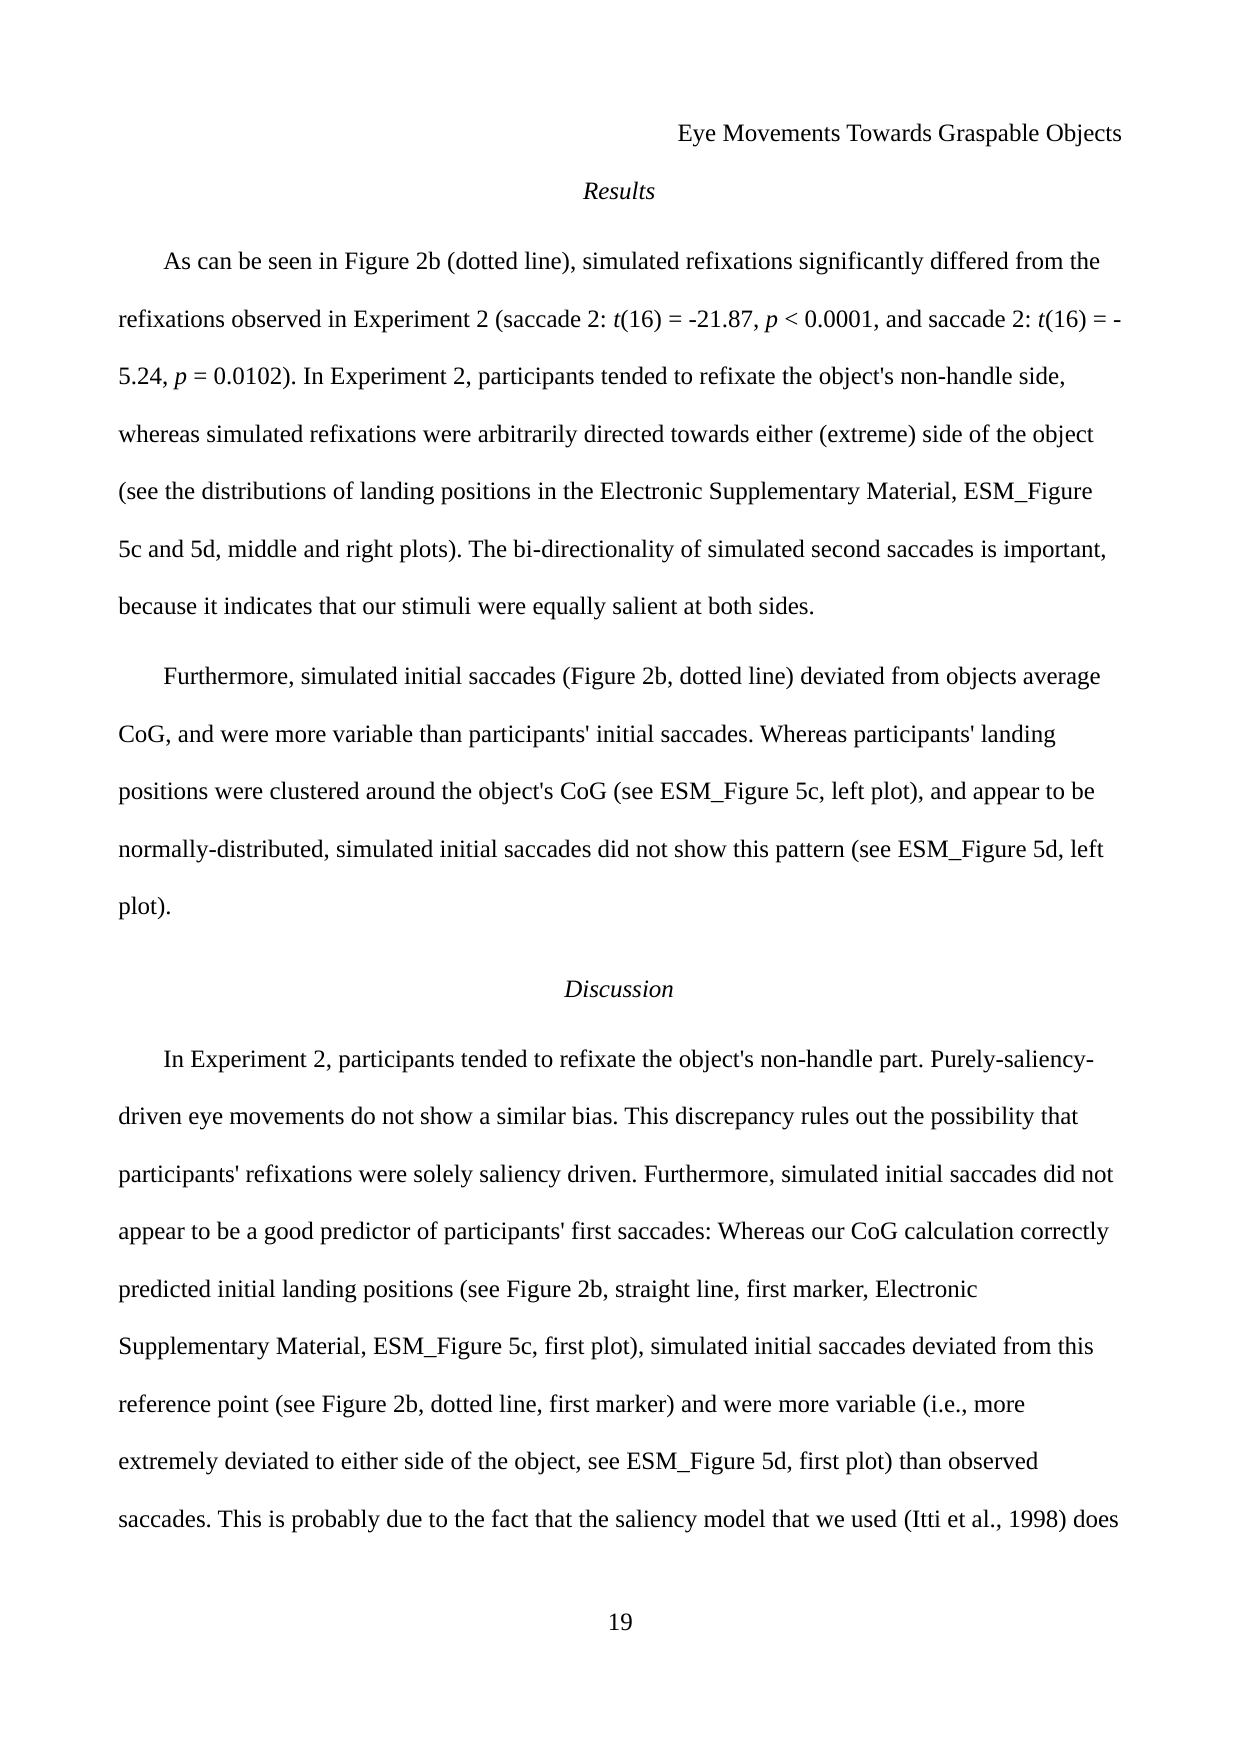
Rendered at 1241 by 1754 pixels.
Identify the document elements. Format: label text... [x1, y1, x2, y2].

subtitle Results [118, 176, 1122, 205]
text Furthermore, simulated initial saccades (Figure 2b, dotted line) deviated from objects average CoG, and were more variable than participants' initial saccades. Whereas participants' landing positions were clustered around the object's CoG (see ESM_Figure 5c, left plot), and appear to be normally-distributed, simulated initial saccades did not show this pattern (see ESM_Figure 5d, left plot). [118, 661, 1122, 920]
text In Experiment 2, participants tended to refixate the object's non-handle part. Purely-saliency-driven eye movements do not show a similar bias. This discrepancy rules out the possibility that participants' refixations were solely saliency driven. Furthermore, simulated initial saccades did not appear to be a good predictor of participants' first saccades: Whereas our CoG calculation correctly predicted initial landing positions (see Figure 2b, straight line, first marker, Electronic Supplementary Material, ESM_Figure 5c, first plot), simulated initial saccades deviated from this reference point (see Figure 2b, dotted line, first marker) and were more variable (i.e., more extremely deviated to either side of the object, see ESM_Figure 5d, first plot) than observed saccades. This is probably due to the fact that the saliency model that we used (Itti et al., 1998) does [118, 1044, 1122, 1533]
text As can be seen in Figure 2b (dotted line), simulated refixations significantly differed from the refixations observed in Experiment 2 (saccade 2: t(16) = -21.87, p < 0.0001, and saccade 2: t(16) = -5.24, p = 0.0102). In Experiment 2, participants tended to refixate the object's non-handle side, whereas simulated refixations were arbitrarily directed towards either (extreme) side of the object (see the distributions of landing positions in the Electronic Supplementary Material, ESM_Figure 5c and 5d, middle and right plots). The bi-directionality of simulated second saccades is important, because it indicates that our stimuli were equally salient at both sides. [118, 246, 1122, 620]
subtitle Discussion [118, 974, 1122, 1003]
